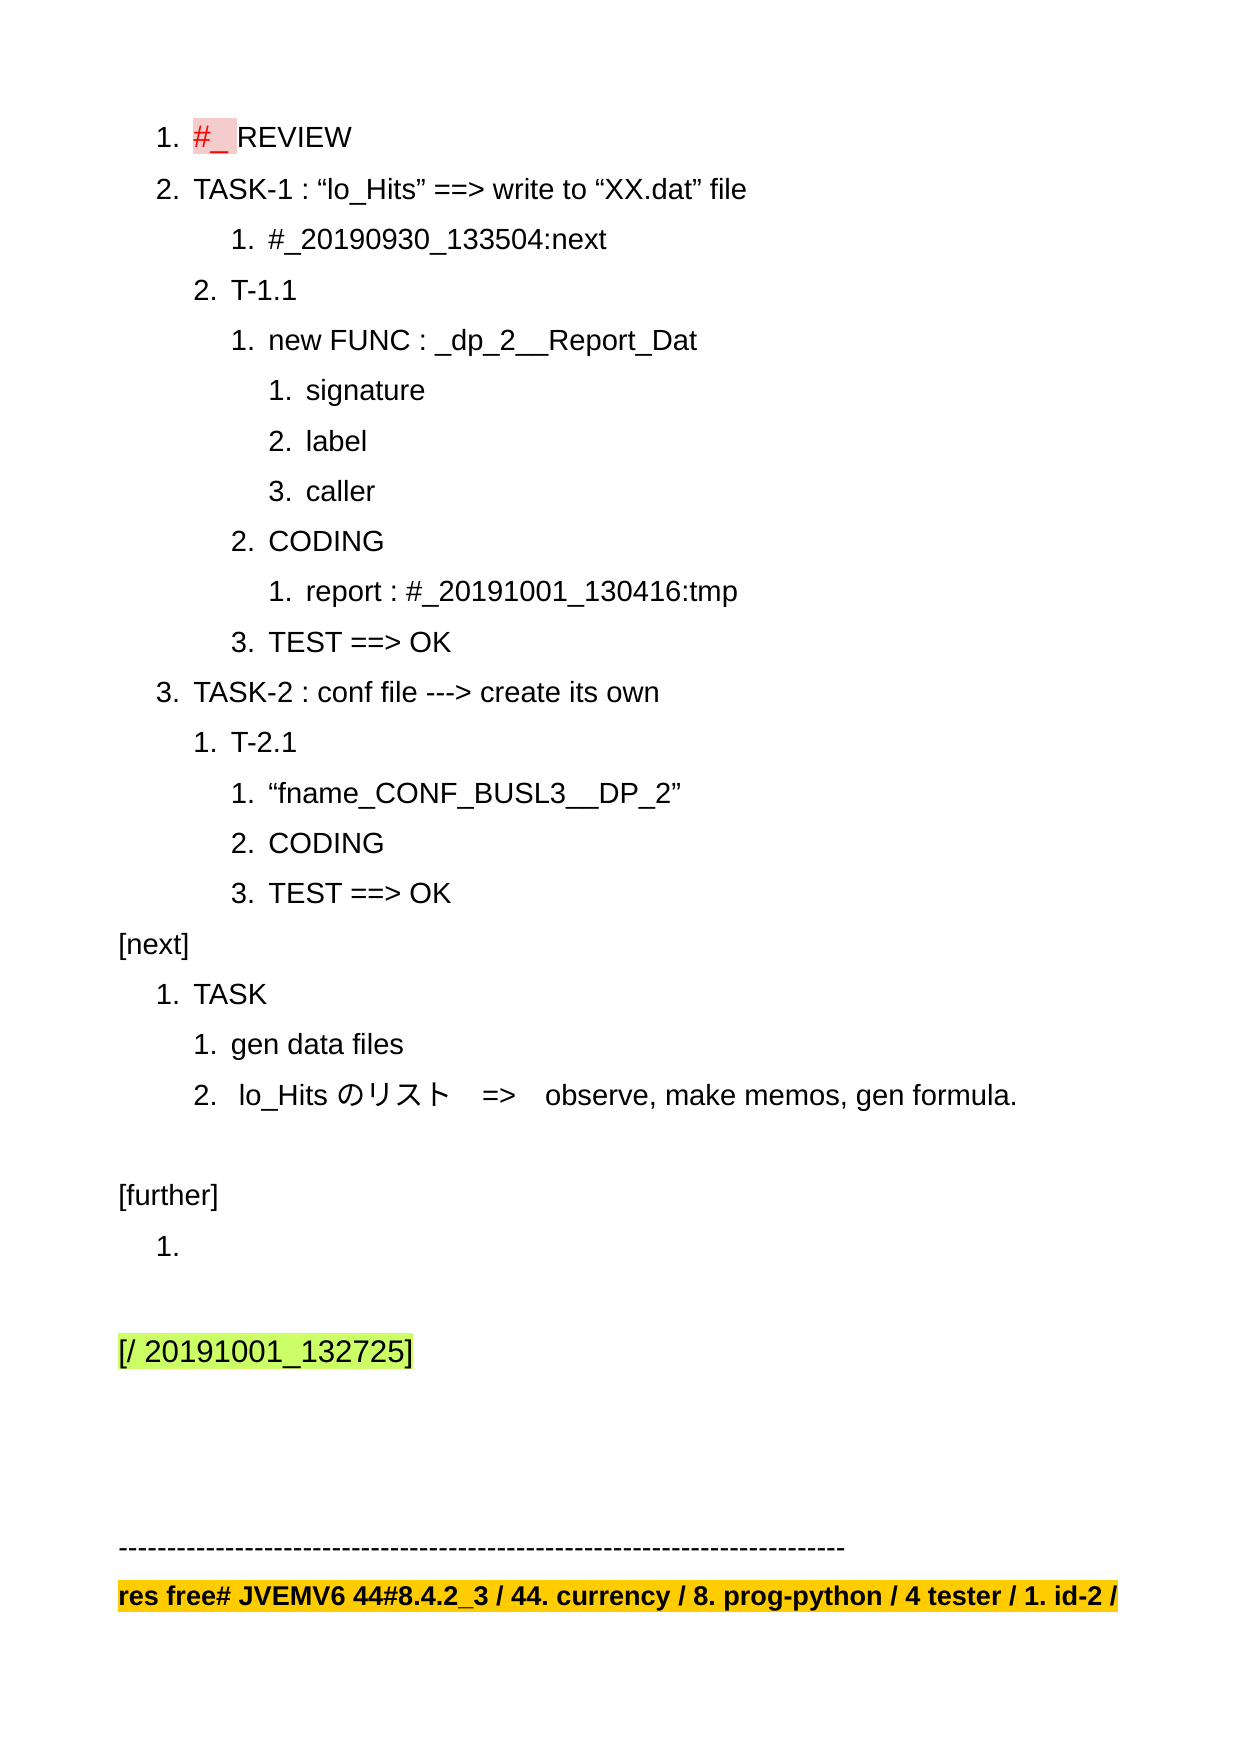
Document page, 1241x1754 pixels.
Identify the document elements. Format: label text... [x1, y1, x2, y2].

text [next] [118, 927, 1122, 960]
text [/ 20191001_132725] [118, 1279, 1122, 1369]
list new FUNC : _dp_2__Report_Dat [231, 323, 1122, 356]
list TASK [156, 977, 1122, 1011]
list report : #_20191001_130416:tmp [268, 574, 1122, 608]
list signature [268, 373, 1122, 407]
list TASK-1 : “lo_Hits” ==> write to “XX.dat” file [156, 172, 1122, 206]
list lo_Hits のリスト => observe, make memos, gen formula. [193, 1078, 1122, 1111]
list T-2.1 [193, 725, 1122, 759]
list CODING [231, 524, 1122, 558]
list caller [268, 474, 1122, 507]
list “fname_CONF_BUSL3__DP_2” [231, 776, 1122, 809]
list TEST ==> OK [231, 625, 1122, 658]
list TASK-2 : conf file ---> create its own [156, 675, 1122, 709]
text res free# JVEMV6 44#8.4.2_3 / 44. currency / 8. prog-python / 4 tester / 1. id-2 / [118, 1580, 1122, 1612]
list CODING [231, 826, 1122, 859]
list #_20190930_133504:next [231, 222, 1122, 256]
text [further] [118, 1178, 1122, 1212]
list gen data files [193, 1027, 1122, 1061]
list T-1.1 [193, 273, 1122, 306]
list TEST ==> OK [231, 876, 1122, 910]
list label [268, 423, 1122, 457]
list #_ REVIEW [156, 118, 1122, 154]
text --------------------------------------------------------------------------- [118, 1530, 1122, 1564]
